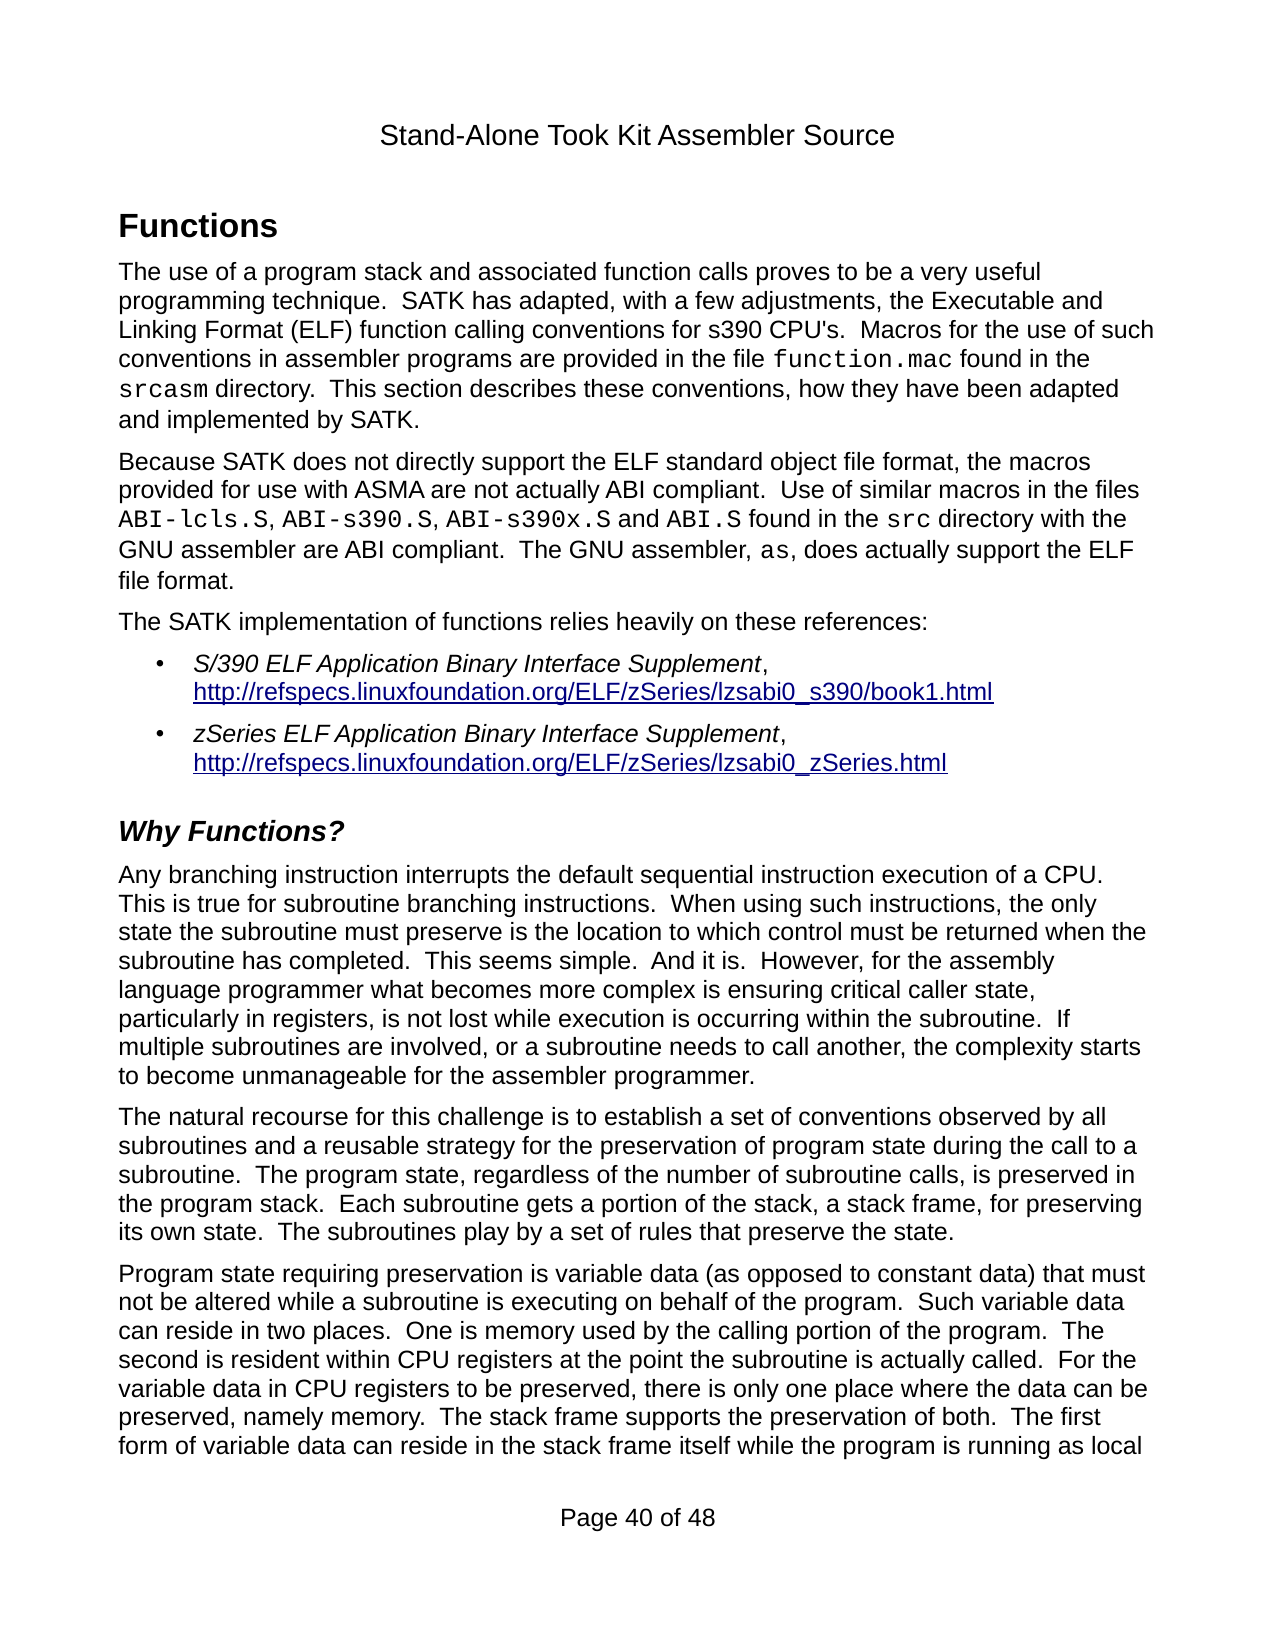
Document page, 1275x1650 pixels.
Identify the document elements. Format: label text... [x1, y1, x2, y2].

text Because SATK does not directly support the ELF standard object file format, the macros provided for use with ASMA are not actually ABI compliant. Use of similar macros in the files ABI-lcls.S, ABI-s390.S, ABI-s390x.S and ABI.S found in the src directory with the GNU assembler are ABI compliant. The GNU assembler, as, does actually support the ELF file format. [118, 447, 1157, 595]
list S/390 ELF Application Binary Interface Supplement, http://refspecs.linuxfoundation.org/ELF/zSeries/lzsabi0_s390/book1.html [156, 648, 1157, 706]
list zSeries ELF Application Binary Interface Supplement, http://refspecs.linuxfoundation.org/ELF/zSeries/lzsabi0_zSeries.html [156, 719, 1157, 776]
text The SATK implementation of functions relies heavily on these references: [118, 607, 1157, 636]
text Program state requiring preservation is variable data (as opposed to constant data) that must not be altered while a subroutine is executing on behalf of the program. Such variable data can reside in two places. One is memory used by the calling portion of the program. The second is resident within CPU registers at the point the subroutine is actually called. For the variable data in CPU registers to be preserved, there is only one place where the data can be preserved, namely memory. The stack frame supports the preservation of both. The first form of variable data can reside in the stack frame itself while the program is running as local [118, 1258, 1157, 1460]
subtitle Functions [118, 206, 1157, 245]
text The natural recourse for this challenge is to establish a set of conventions observed by all subroutines and a reusable strategy for the preservation of program state during the call to a subroutine. The program state, regardless of the number of subroutine calls, is preserved in the program stack. Each subroutine gets a portion of the stack, a stack frame, for preserving its own state. The subroutines play by a set of rules that preserve the state. [118, 1102, 1157, 1246]
subtitle Why Functions? [118, 814, 1157, 847]
text Any branching instruction interrupts the default sequential instruction execution of a CPU. This is true for subroutine branching instructions. When using such instructions, the only state the subroutine must preserve is the location to which control must be returned when the subroutine has completed. This seems simple. And it is. However, for the assembly language programmer what becomes more complex is ensuring critical caller state, particularly in registers, is not lost while execution is occurring within the subroutine. If multiple subroutines are involved, or a subroutine needs to call another, the complexity starts to become unmanageable for the assembler programmer. [118, 860, 1157, 1090]
text The use of a program stack and associated function calls proves to be a very useful programming technique. SATK has adapted, with a few adjustments, the Executable and Linking Format (ELF) function calling conventions for s390 CPU's. Macros for the use of such conventions in assembler programs are provided in the file function.mac found in the srcasm directory. This section describes these conventions, how they have been adapted and implemented by SATK. [118, 257, 1157, 434]
